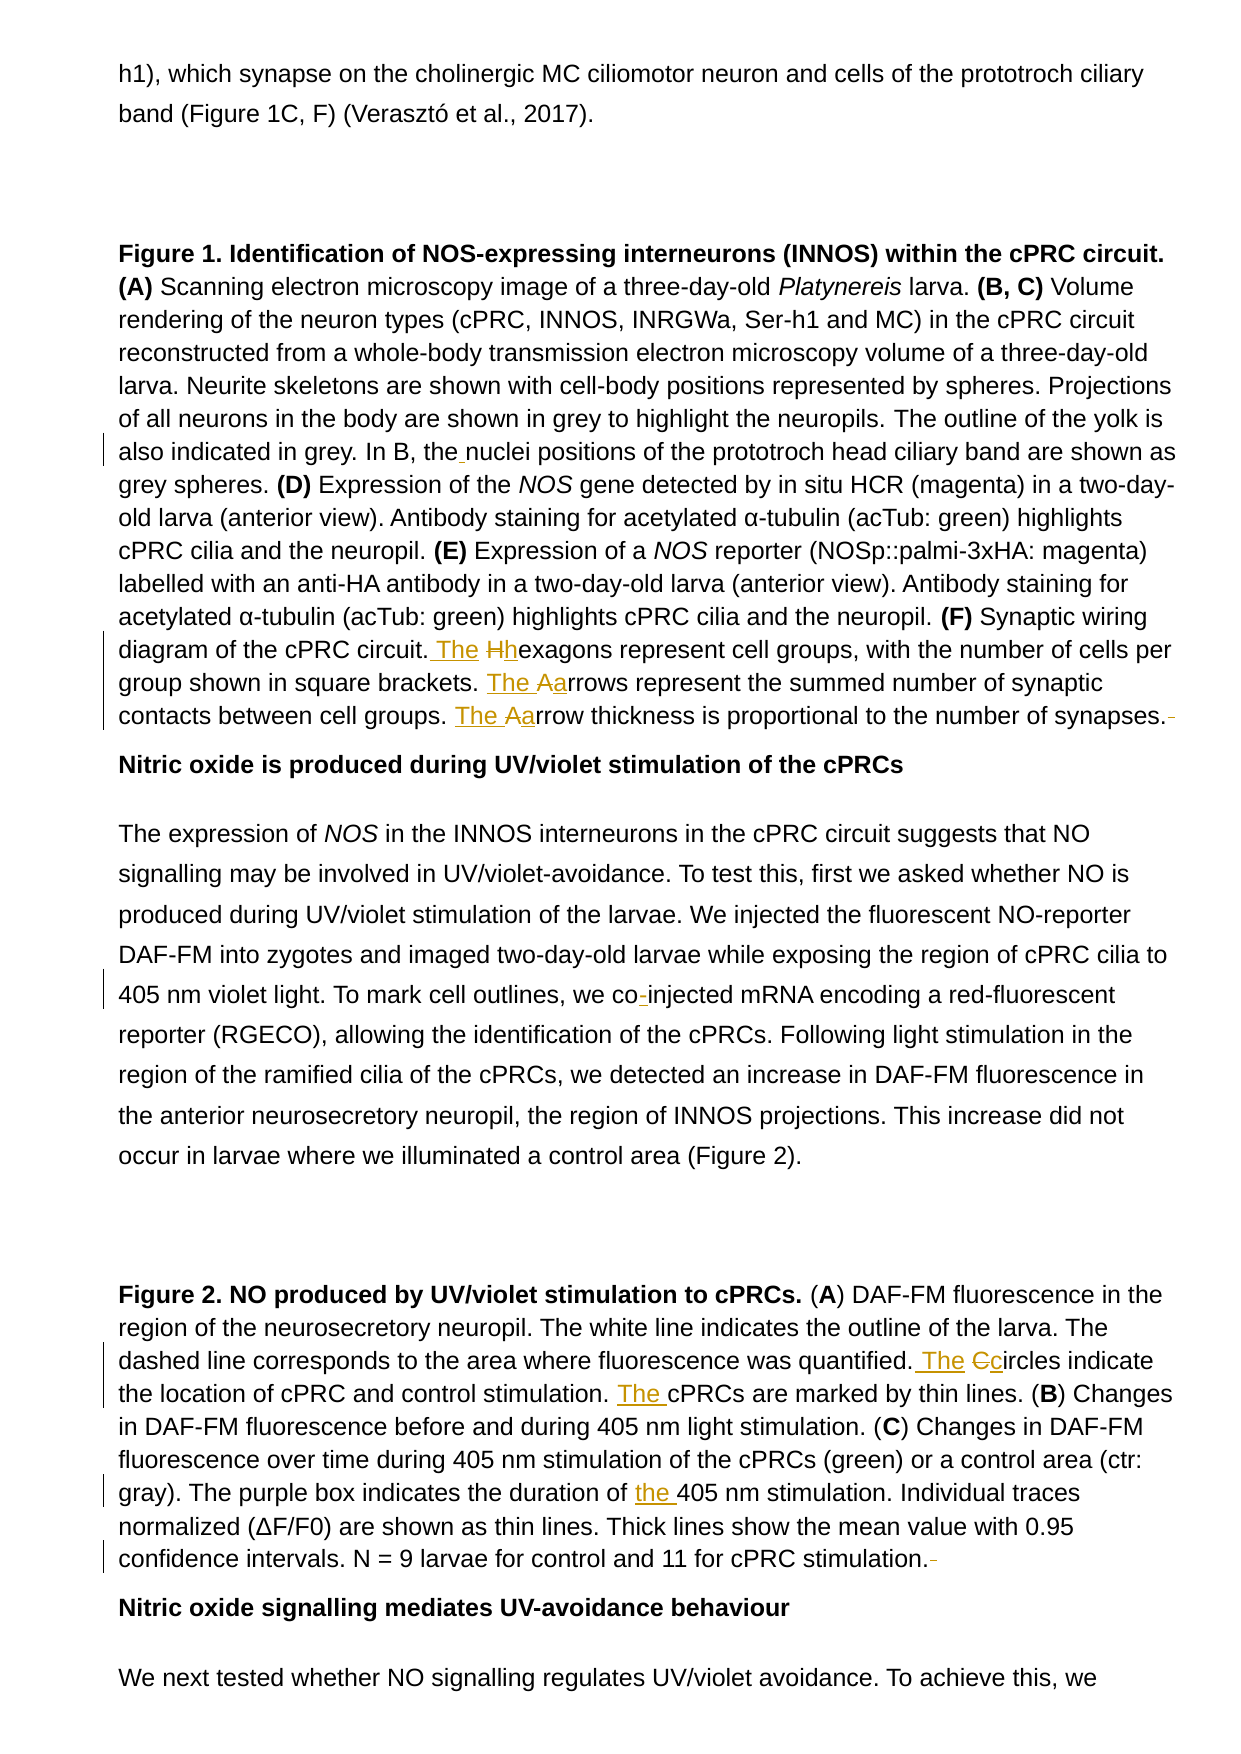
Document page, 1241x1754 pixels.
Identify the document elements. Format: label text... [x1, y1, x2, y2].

text Nitric oxide signalling mediates UV-avoidance behaviour [118, 1593, 1181, 1622]
text Figure 1. Identification of NOS-expressing interneurons (INNOS) within the cPRC circuit. (A) Scanning electron microscopy image of a three-day-old Platynereis larva. (B, C) Volume rendering of the neuron types (cPRC, INNOS, INRGWa, Ser-h1 and MC) in the cPRC circuit reconstructed from a whole-body transmission electron microscopy volume of a three-day-old larva. Neurite skeletons are shown with cell-body positions represented by spheres. Projections of all neurons in the body are shown in grey to highlight the neuropils. The outline of the yolk is also indicated in grey. In B, the nuclei positions of the prototroch head ciliary band are shown as grey spheres. (D) Expression of the NOS gene detected by in situ HCR (magenta) in a two-day-old larva (anterior view). Antibody staining for acetylated α-tubulin (acTub: green) highlights cPRC cilia and the neuropil. (E) Expression of a NOS reporter (NOSp::palmi-3xHA: magenta) labelled with an anti-HA antibody in a two-day-old larva (anterior view). Antibody staining for acetylated α-tubulin (acTub: green) highlights cPRC cilia and the neuropil. (F) Synaptic wiring diagram of the cPRC circuit. The hexagons represent cell groups, with the number of cells per group shown in square brackets. The arrows represent the summed number of synaptic contacts between cell groups. The arrow thickness is proportional to the number of synapses. [118, 239, 1181, 730]
text The expression of NOS in the INNOS interneurons in the cPRC circuit suggests that NO signalling may be involved in UV/violet-avoidance. To test this, first we asked whether NO is produced during UV/violet stimulation of the larvae. We injected the fluorescent NO-reporter DAF-FM into zygotes and imaged two-day-old larvae while exposing the region of cPRC cilia to 405 nm violet light. To mark cell outlines, we co-injected mRNA encoding a red-fluorescent reporter (RGECO), allowing the identification of the cPRCs. Following light stimulation in the region of the ramified cilia of the cPRCs, we detected an increase in DAF-FM fluorescence in the anterior neurosecretory neuropil, the region of INNOS projections. This increase did not occur in larvae where we illuminated a control area (Figure 2). [118, 819, 1181, 1170]
text We found a single nitric oxide synthase (NOS) gene in the Platynereis dumerilii genome and transcriptome data. In our phylogenetic analysis, it fell into an orthology group of bilaterian NOS sequences (Figure 1—figure supplement 1). To characterise the expression pattern of NOS we used in situ hybridization chain reaction (HCR) and transient transgenesis. In two- and three-day-old larvae, we detected NOS expression in four cells (two of them weakly expressing) in the apical organ region (Figure 1D and Figure 1—figure supplement 2). NOS was also expressed in the region of the visual eyes (adult eyes) and the pigmented eyespots (Figure 1—figure supplement 2). The four apical organ cells, but not the eyes, were also labelled with a NOS reporter construct driving palmitoylated-tdTomato (Figure 1E). This reporter also revealed the axonal projections of these central NOS-expressing neurons. The position and morphology of the four NOS+ cells allowed us to identify the same four cells as four interneurons (INNOS) in our three-day-old whole-body Platynereis volume EM data (Verasztó et al., 2020; Williams et al., 2017) (Figure 1B,C). In the synaptic connectome, the INNOS cells are postsynaptic to the UV-sensory cPRCs and presynaptic to the INRGWa interneurons, which are also cPRC targets (Figure 1C, F). The projections of INNOS cells are segregated into input (dendritic) and output (axonal) compartments, with cPRC inputs occurring on the dendritic part in the dense neurosecretory plexus. INNOS output synapses form in the more ventral projection region (Figure 1—figure supplement 3). INRGWa neurons synapse on the head serotonergic ciliomotor neurons (Ser-h1), which synapse on the cholinergic MC ciliomotor neuron and cells of the prototroch ciliary band (Figure 1C, F) (Verasztó et al., 2017). [118, 59, 1181, 128]
text We next tested whether NO signalling regulates UV/violet avoidance. To achieve this, we [118, 1663, 1181, 1692]
text Figure 2. NO produced by UV/violet stimulation to cPRCs. (A) DAF-FM fluorescence in the region of the neurosecretory neuropil. The white line indicates the outline of the larva. The dashed line corresponds to the area where fluorescence was quantified. The circles indicate the location of cPRC and control stimulation. The cPRCs are marked by thin lines. (B) Changes in DAF-FM fluorescence before and during 405 nm light stimulation. (C) Changes in DAF-FM fluorescence over time during 405 nm stimulation of the cPRCs (green) or a control area (ctr: gray). The purple box indicates the duration of the 405 nm stimulation. Individual traces normalized (ΔF/F0) are shown as thin lines. Thick lines show the mean value with 0.95 confidence intervals. N = 9 larvae for control and 11 for cPRC stimulation. [118, 1280, 1181, 1573]
text Nitric oxide is produced during UV/violet stimulation of the cPRCs [118, 749, 1181, 778]
